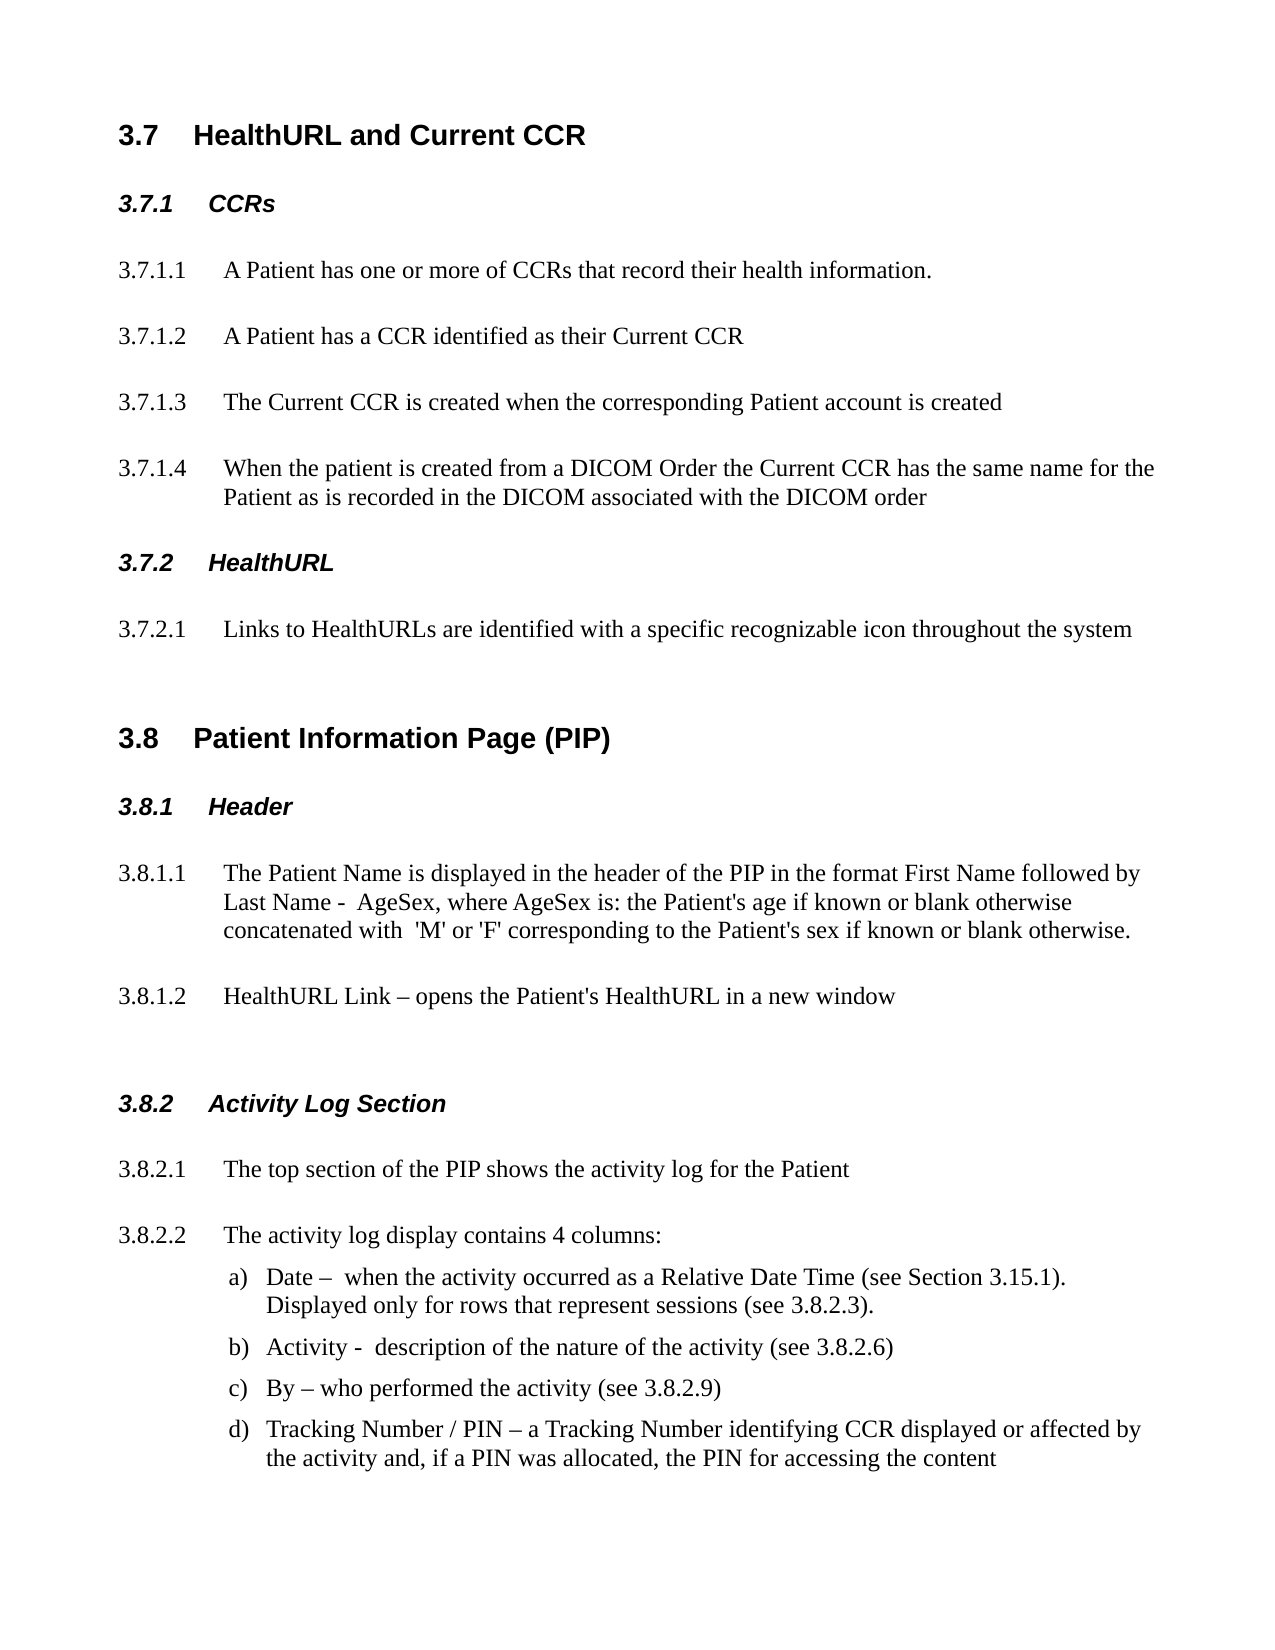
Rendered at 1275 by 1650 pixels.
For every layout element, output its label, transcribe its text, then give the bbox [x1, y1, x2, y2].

subtitle HealthURL Link – opens the Patient's HealthURL in a new window [118, 981, 1157, 1010]
subtitle A Patient has a CCR identified as their Current CCR [118, 321, 1157, 350]
list By – who performed the activity (see 3.8.2.9) [228, 1373, 1157, 1402]
subtitle Links to HealthURLs are identified with a specific recognizable icon throughout the system [118, 614, 1157, 642]
list Activity - description of the nature of the activity (see 3.8.2.6) [228, 1332, 1157, 1361]
subtitle HealthURL and Current CCR [118, 118, 1157, 152]
subtitle A Patient has one or more of CCRs that record their health information. [118, 255, 1157, 284]
subtitle The activity log display contains 4 columns: [118, 1221, 1157, 1249]
subtitle Activity Log Section [118, 1089, 1157, 1117]
subtitle When the patient is created from a DICOM Order the Current CCR has the same name for the Patient as is recorded in the DICOM associated with the DICOM order [118, 453, 1157, 510]
subtitle Header [118, 792, 1157, 821]
subtitle HealthURL [118, 548, 1157, 576]
list Date – when the activity occurred as a Relative Date Time (see Section 3.15.1). Displayed only for rows that represent sessions (see 3.8.2.3). [228, 1262, 1157, 1319]
subtitle CCRs [118, 189, 1157, 218]
subtitle The Current CCR is created when the corresponding Patient account is created [118, 387, 1157, 416]
subtitle The top section of the PIP shows the activity log for the Patient [118, 1155, 1157, 1183]
list Tracking Number / PIN – a Tracking Number identifying CCR displayed or affected by the activity and, if a PIN was allocated, the PIN for accessing the content [228, 1414, 1157, 1472]
subtitle The Patient Name is displayed in the header of the PIP in the format First Name followed by Last Name - AgeSex, where AgeSex is: the Patient's age if known or blank otherwise concatenated with 'M' or 'F' corresponding to the Patient's sex if known or blank otherwise. [118, 858, 1157, 944]
subtitle Patient Information Page (PIP) [118, 721, 1157, 755]
